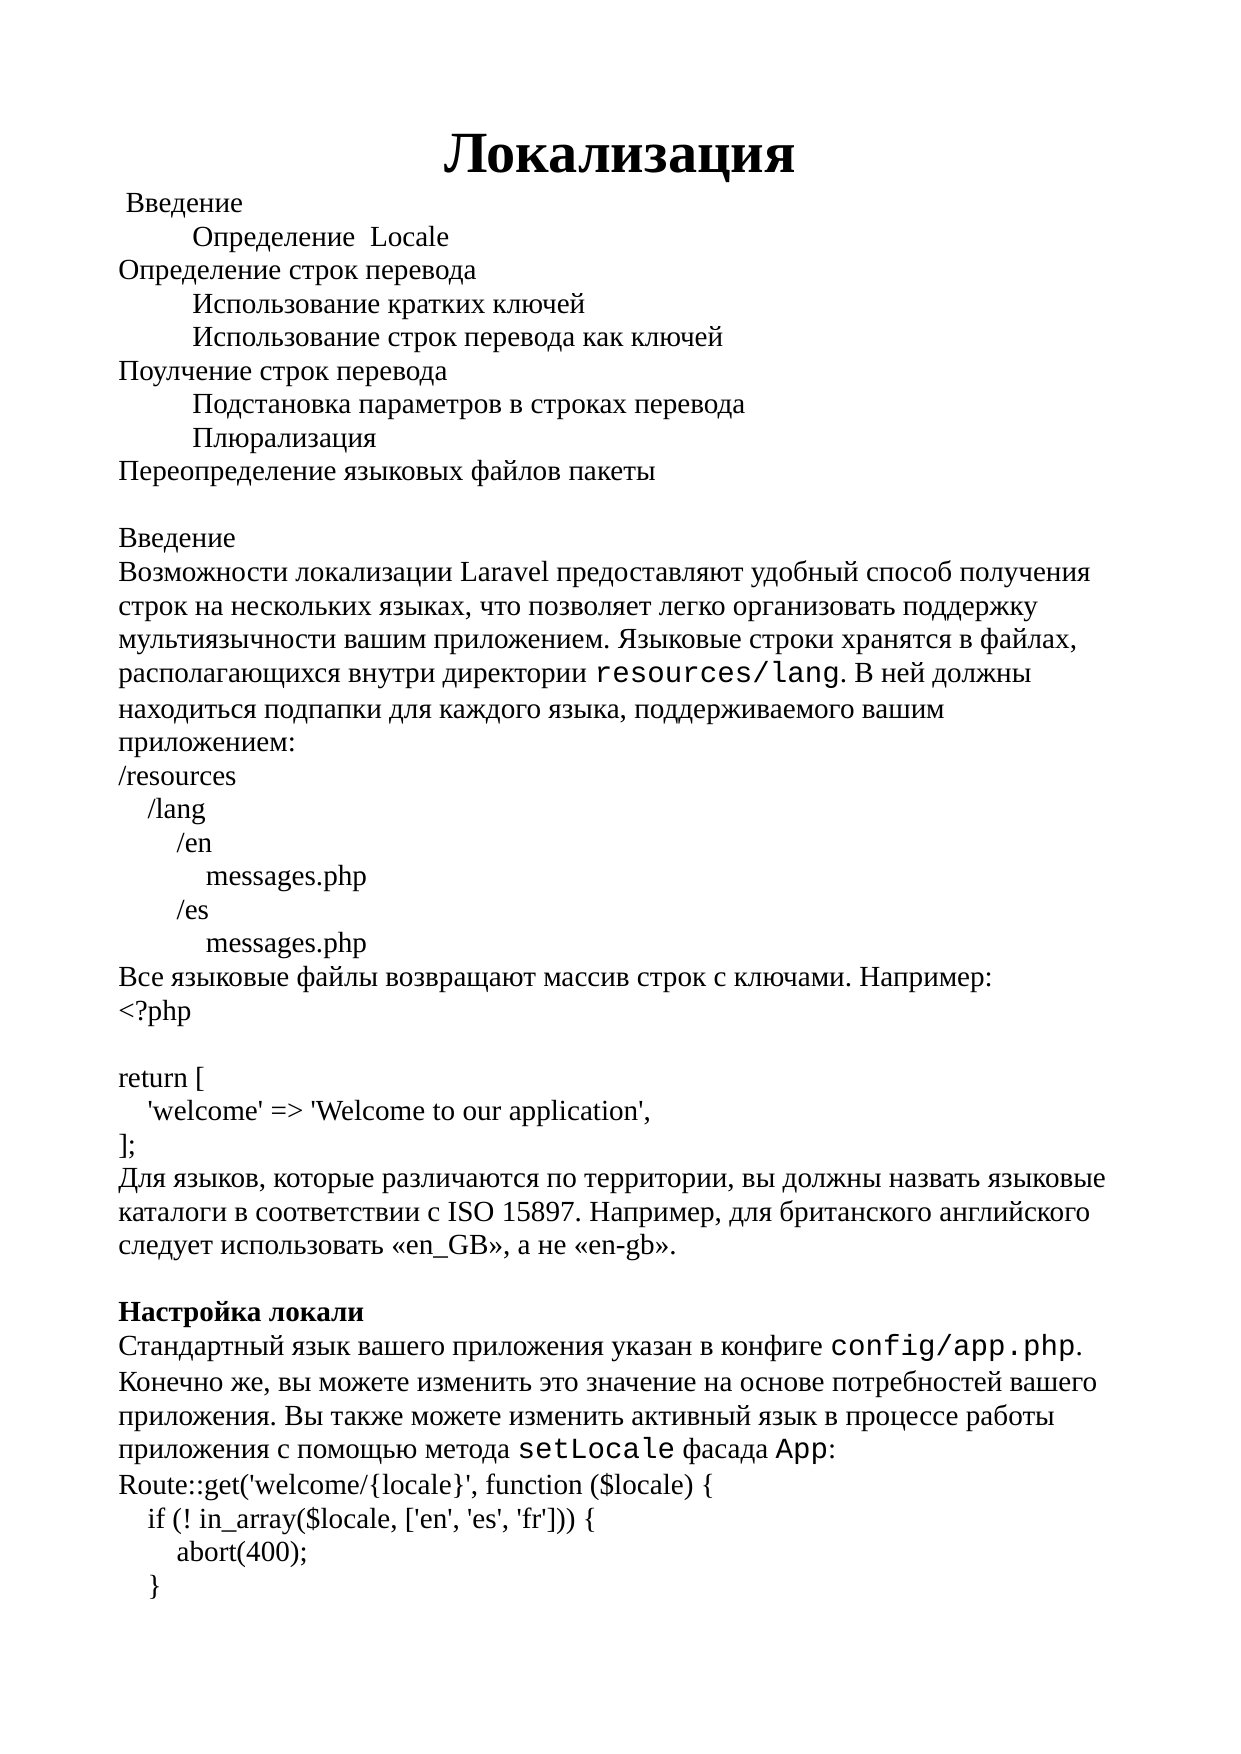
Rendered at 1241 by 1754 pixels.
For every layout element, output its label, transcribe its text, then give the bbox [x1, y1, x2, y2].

text Определение строк перевода [118, 252, 1122, 286]
text Определение Locale [118, 219, 1122, 252]
text messages.php [118, 926, 1122, 959]
text Плюрализация [118, 420, 1122, 453]
text <?php [118, 993, 1122, 1026]
text Все языковые файлы возвращают массив строк с ключами. Например: [118, 959, 1122, 993]
text Использование строк перевода как ключей [118, 319, 1122, 353]
text Поулчение строк перевода [118, 353, 1122, 386]
text Возможности локализации Laravel предоставляют удобный способ получения строк на нескольких языках, что позволяет легко организовать поддержку мультиязычности вашим приложением. Языковые строки хранятся в файлах, располагающихся внутри директории resources/lang. В ней должны находиться подпапки для каждого языка, поддерживаемого вашим приложением: [118, 554, 1122, 758]
subtitle Локализация [118, 118, 1122, 185]
text ]; [118, 1127, 1122, 1160]
text return [ [118, 1060, 1122, 1093]
text Переопределение языковых файлов пакеты [118, 453, 1122, 487]
text Стандартный язык вашего приложения указан в конфиге config/app.php. Конечно же, вы можете изменить это значение на основе потребностей вашего приложения. Вы также можете изменить активный язык в процессе работы приложения с помощью метода setLocale фасада App: [118, 1328, 1122, 1467]
text Route::get('welcome/{locale}', function ($locale) { [118, 1467, 1122, 1501]
text /lang [118, 791, 1122, 825]
text } [118, 1568, 1122, 1601]
text /en [118, 825, 1122, 858]
text Подстановка параметров в строках перевода [118, 386, 1122, 420]
text abort(400); [118, 1534, 1122, 1568]
text /es [118, 892, 1122, 926]
subtitle Настройка локали [118, 1294, 1122, 1328]
text messages.php [118, 858, 1122, 892]
text 'welcome' => 'Welcome to our application', [118, 1093, 1122, 1127]
text Введение [118, 185, 1122, 219]
text if (! in_array($locale, ['en', 'es', 'fr'])) { [118, 1501, 1122, 1534]
text Введение [118, 521, 1122, 554]
text Для языков, которые различаются по территории, вы должны назвать языковые каталоги в соответствии с ISO 15897. Например, для британского английского следует использовать «en_GB», а не «en-gb». [118, 1160, 1122, 1261]
text /resources [118, 758, 1122, 791]
text Использование кратких ключей [118, 286, 1122, 319]
